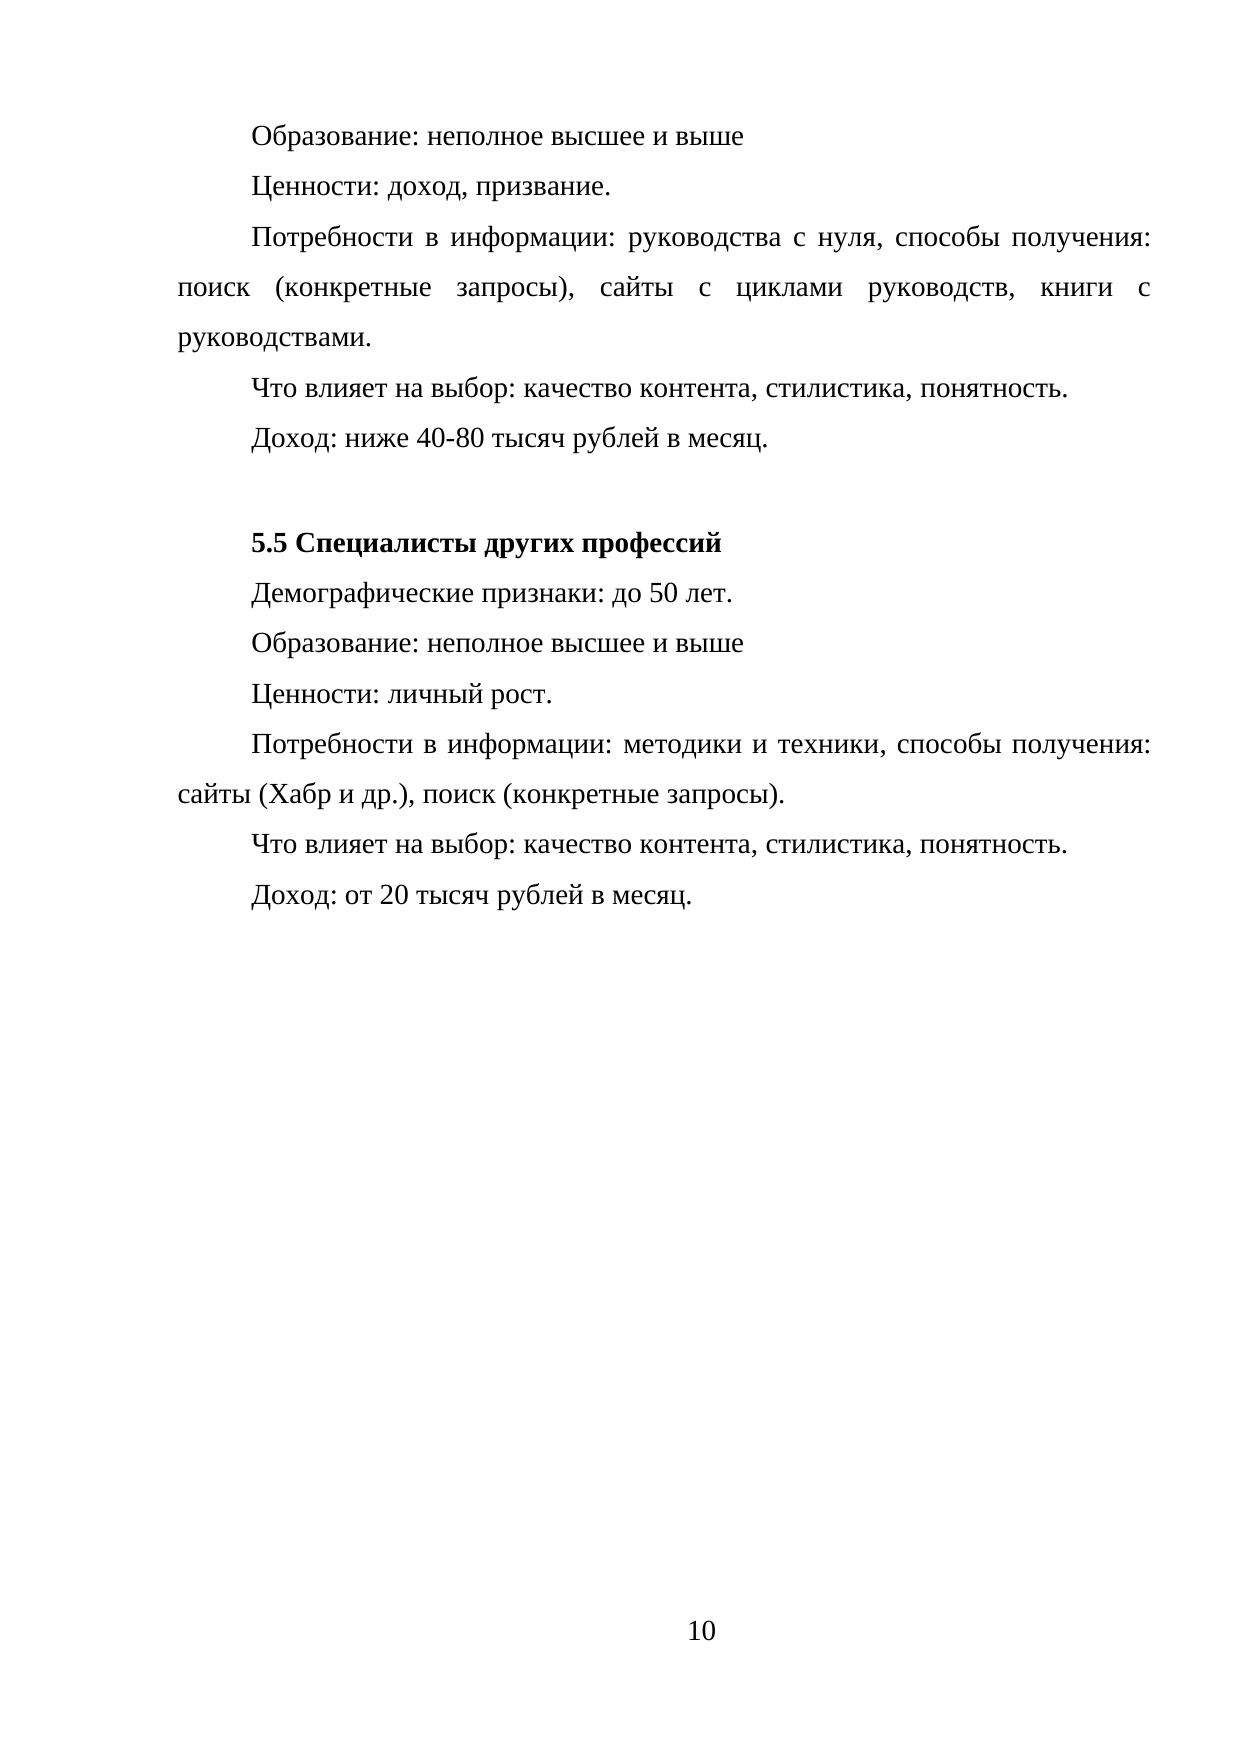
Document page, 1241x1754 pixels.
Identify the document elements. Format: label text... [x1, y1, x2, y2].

text Потребности в информации: методики и техники, способы получения: сайты (Хабр и др.), поиск (конкретные запросы). [177, 726, 1152, 810]
text Потребности в информации: руководства с нуля, способы получения: поиск (конкретные запросы), сайты с циклами руководств, книги с руководствами. [177, 219, 1152, 353]
text Образование: неполное высшее и выше [177, 118, 1152, 152]
text Доход: ниже 40-80 тысяч рублей в месяц. [177, 420, 1152, 453]
text Ценности: личный рост. [177, 676, 1152, 709]
text Что влияет на выбор: качество контента, стилистика, понятность. [177, 827, 1152, 860]
text Ценности: доход, призвание. [177, 168, 1152, 202]
subtitle 5.5 Специалисты других профессий [177, 525, 1152, 558]
text Доход: от 20 тысяч рублей в месяц. [177, 877, 1152, 911]
text Образование: неполное высшее и выше [177, 625, 1152, 659]
text Демографические признаки: до 50 лет. [177, 575, 1152, 609]
text Что влияет на выбор: качество контента, стилистика, понятность. [177, 370, 1152, 403]
